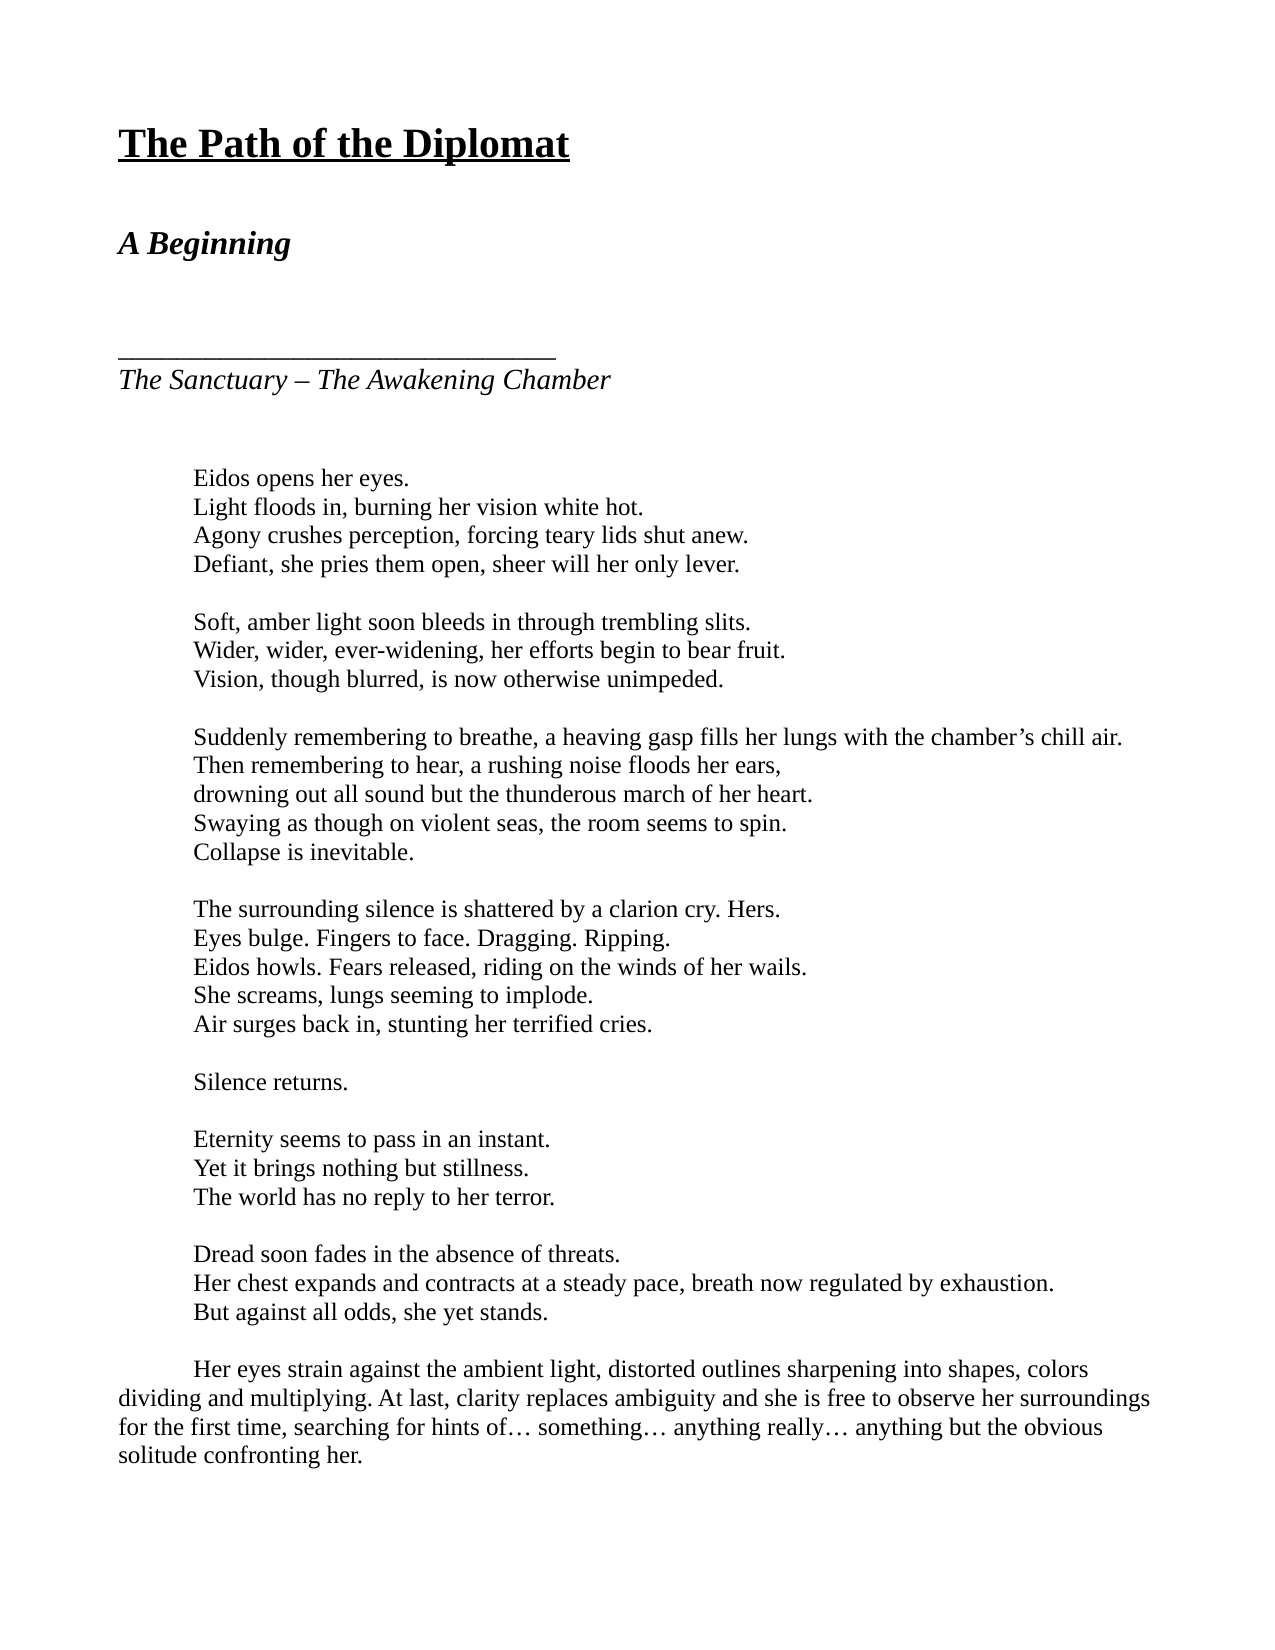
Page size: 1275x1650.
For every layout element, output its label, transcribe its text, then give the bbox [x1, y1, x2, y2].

text The Path of the Diplomat [118, 118, 1157, 166]
text Soft, amber light soon bleeds in through trembling slits. [118, 607, 1157, 636]
text Dread soon fades in the absence of threats. Her chest expands and contracts at a steady pace, breath now regulated by exhaustion. But against all odds, she yet stands. [118, 1239, 1157, 1326]
text ______________________________ [118, 329, 1157, 362]
text The world has no reply to her terror. [118, 1182, 1157, 1239]
text drowning out all sound but the thunderous march of her heart. Swaying as though on violent seas, the room seems to spin. [118, 779, 1157, 837]
text A Beginning [118, 223, 1157, 262]
text The surrounding silence is shattered by a clarion cry. Hers. Eyes bulge. Fingers to face. Dragging. Ripping. Eidos howls. Fears released, riding on the winds of her wails. She screams, lungs seeming to implode. [118, 894, 1157, 1009]
text Eidos opens her eyes. Light floods in, burning her vision white hot. [118, 463, 1157, 521]
text Silence returns. [118, 1067, 1157, 1096]
text Yet it brings nothing but stillness. [118, 1153, 1157, 1182]
text Vision, though blurred, is now otherwise unimpeded. [118, 664, 1157, 693]
text Wider, wider, ever-widening, her efforts begin to bear fruit. [118, 636, 1157, 664]
text Eternity seems to pass in an instant. [118, 1124, 1157, 1153]
text Collapse is inevitable. [118, 837, 1157, 866]
text Agony crushes perception, forcing teary lids shut anew. Defiant, she pries them open, sheer will her only lever. [118, 521, 1157, 578]
text Her eyes strain against the ambient light, distorted outlines sharpening into shapes, colors dividing and multiplying. At last, clarity replaces ambiguity and she is free to observe her surroundings for the first time, searching for hints of… something… anything really… anything but the obvious solitude confronting her. [118, 1354, 1157, 1469]
text The Sanctuary – The Awakening Chamber [118, 362, 1157, 396]
text Suddenly remembering to breathe, a heaving gasp fills her lungs with the chamber’s chill air. Then remembering to hear, a rushing noise floods her ears, [118, 722, 1157, 779]
text Air surges back in, stunting her terrified cries. [118, 1009, 1157, 1067]
